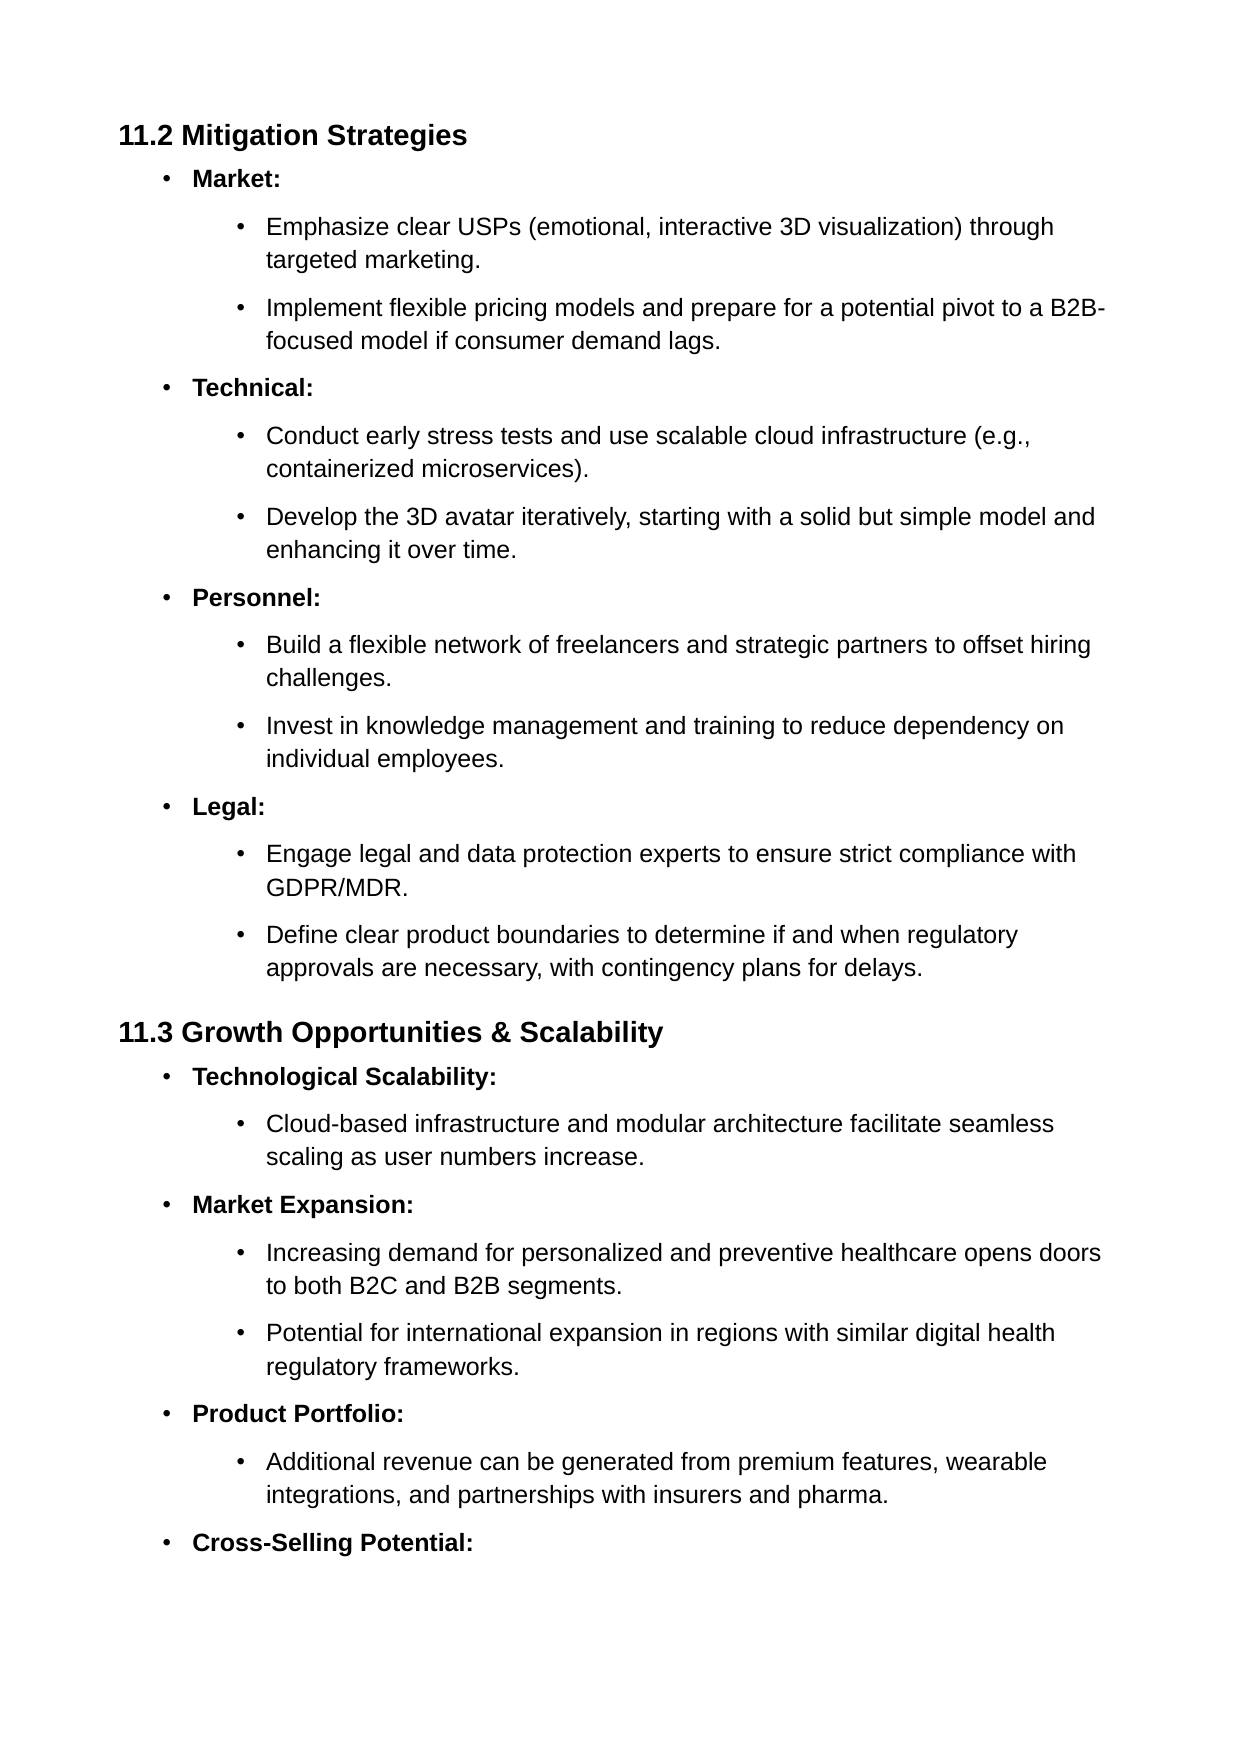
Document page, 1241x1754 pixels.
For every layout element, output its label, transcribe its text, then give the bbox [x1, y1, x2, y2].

list Engage legal and data protection experts to ensure strict compliance with GDPR/MDR. [236, 839, 1122, 901]
subtitle 11.3 Growth Opportunities & Scalability [118, 1015, 1122, 1049]
list Cloud-based infrastructure and modular architecture facilitate seamless scaling as user numbers increase. [236, 1109, 1122, 1171]
list Cross-Selling Potential: [162, 1527, 1122, 1556]
list Technological Scalability: [162, 1061, 1122, 1090]
list Additional revenue can be generated from premium features, wearable integrations, and partnerships with insurers and pharma. [236, 1447, 1122, 1509]
list Potential for international expansion in regions with similar digital health regulatory frameworks. [236, 1318, 1122, 1380]
list Market Expansion: [162, 1190, 1122, 1219]
list Technical: [162, 373, 1122, 402]
list Personnel: [162, 582, 1122, 611]
list Invest in knowledge management and training to reduce dependency on individual employees. [236, 711, 1122, 773]
subtitle 11.2 Mitigation Strategies [118, 118, 1122, 152]
list Increasing demand for personalized and preventive healthcare opens doors to both B2C and B2B segments. [236, 1238, 1122, 1299]
list Legal: [162, 792, 1122, 821]
list Product Portfolio: [162, 1399, 1122, 1428]
list Build a flexible network of freelancers and strategic partners to offset hiring challenges. [236, 630, 1122, 692]
list Develop the 3D avatar iteratively, starting with a solid but simple model and enhancing it over time. [236, 502, 1122, 564]
list Define clear product boundaries to determine if and when regulatory approvals are necessary, with contingency plans for delays. [236, 920, 1122, 982]
list Emphasize clear USPs (emotional, interactive 3D visualization) through targeted marketing. [236, 212, 1122, 274]
list Implement flexible pricing models and prepare for a potential pivot to a B2B-focused model if consumer demand lags. [236, 293, 1122, 354]
list Conduct early stress tests and use scalable cloud infrastructure (e.g., containerized microservices). [236, 421, 1122, 483]
list Market: [162, 164, 1122, 193]
